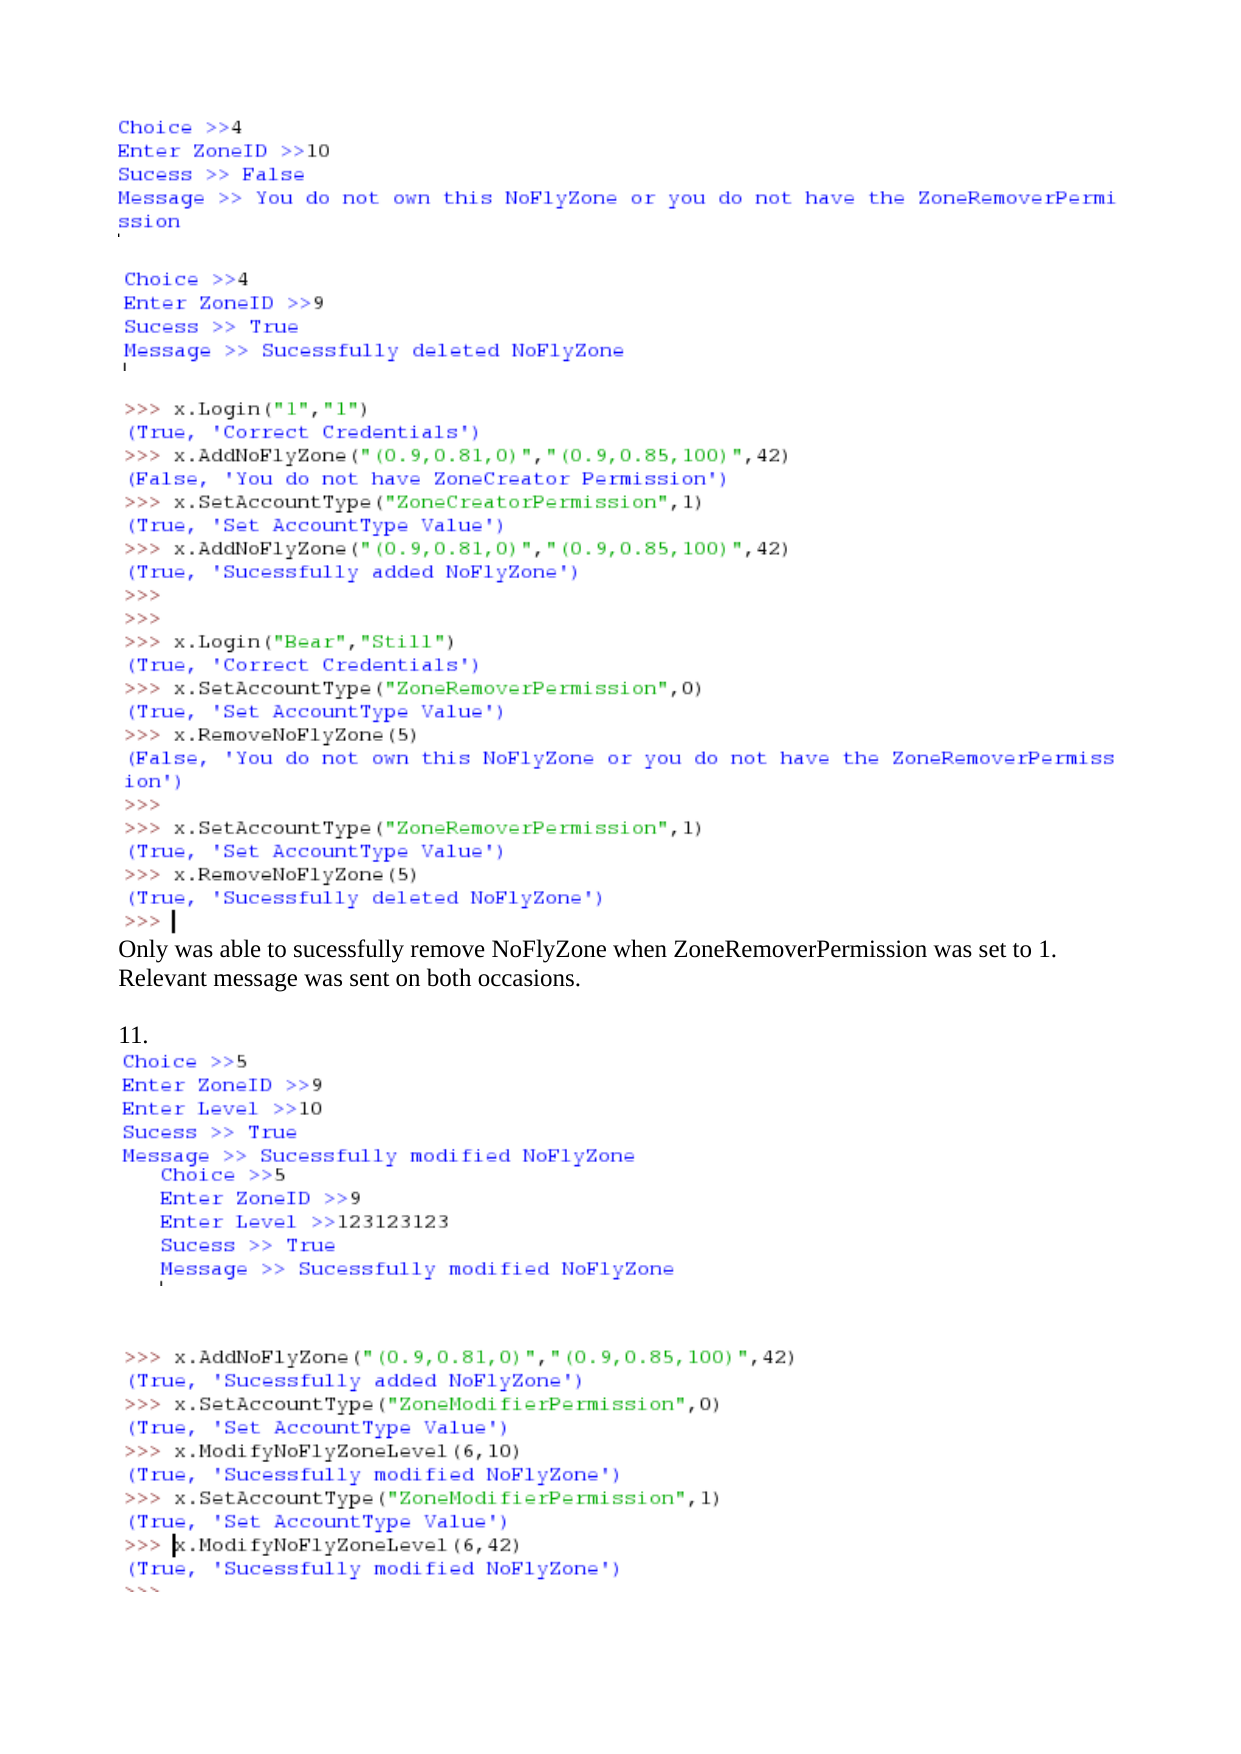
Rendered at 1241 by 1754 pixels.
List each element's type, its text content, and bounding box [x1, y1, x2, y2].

picture [118, 118, 1123, 237]
picture [118, 1343, 801, 1592]
picture [118, 1049, 689, 1286]
picture [118, 398, 1123, 935]
picture [118, 265, 711, 371]
text Only was able to sucessfully remove NoFlyZone when ZoneRemoverPermission was set to 1. Relevant message was sent on both occasions. [118, 935, 1122, 992]
text 11. [118, 1020, 1122, 1049]
